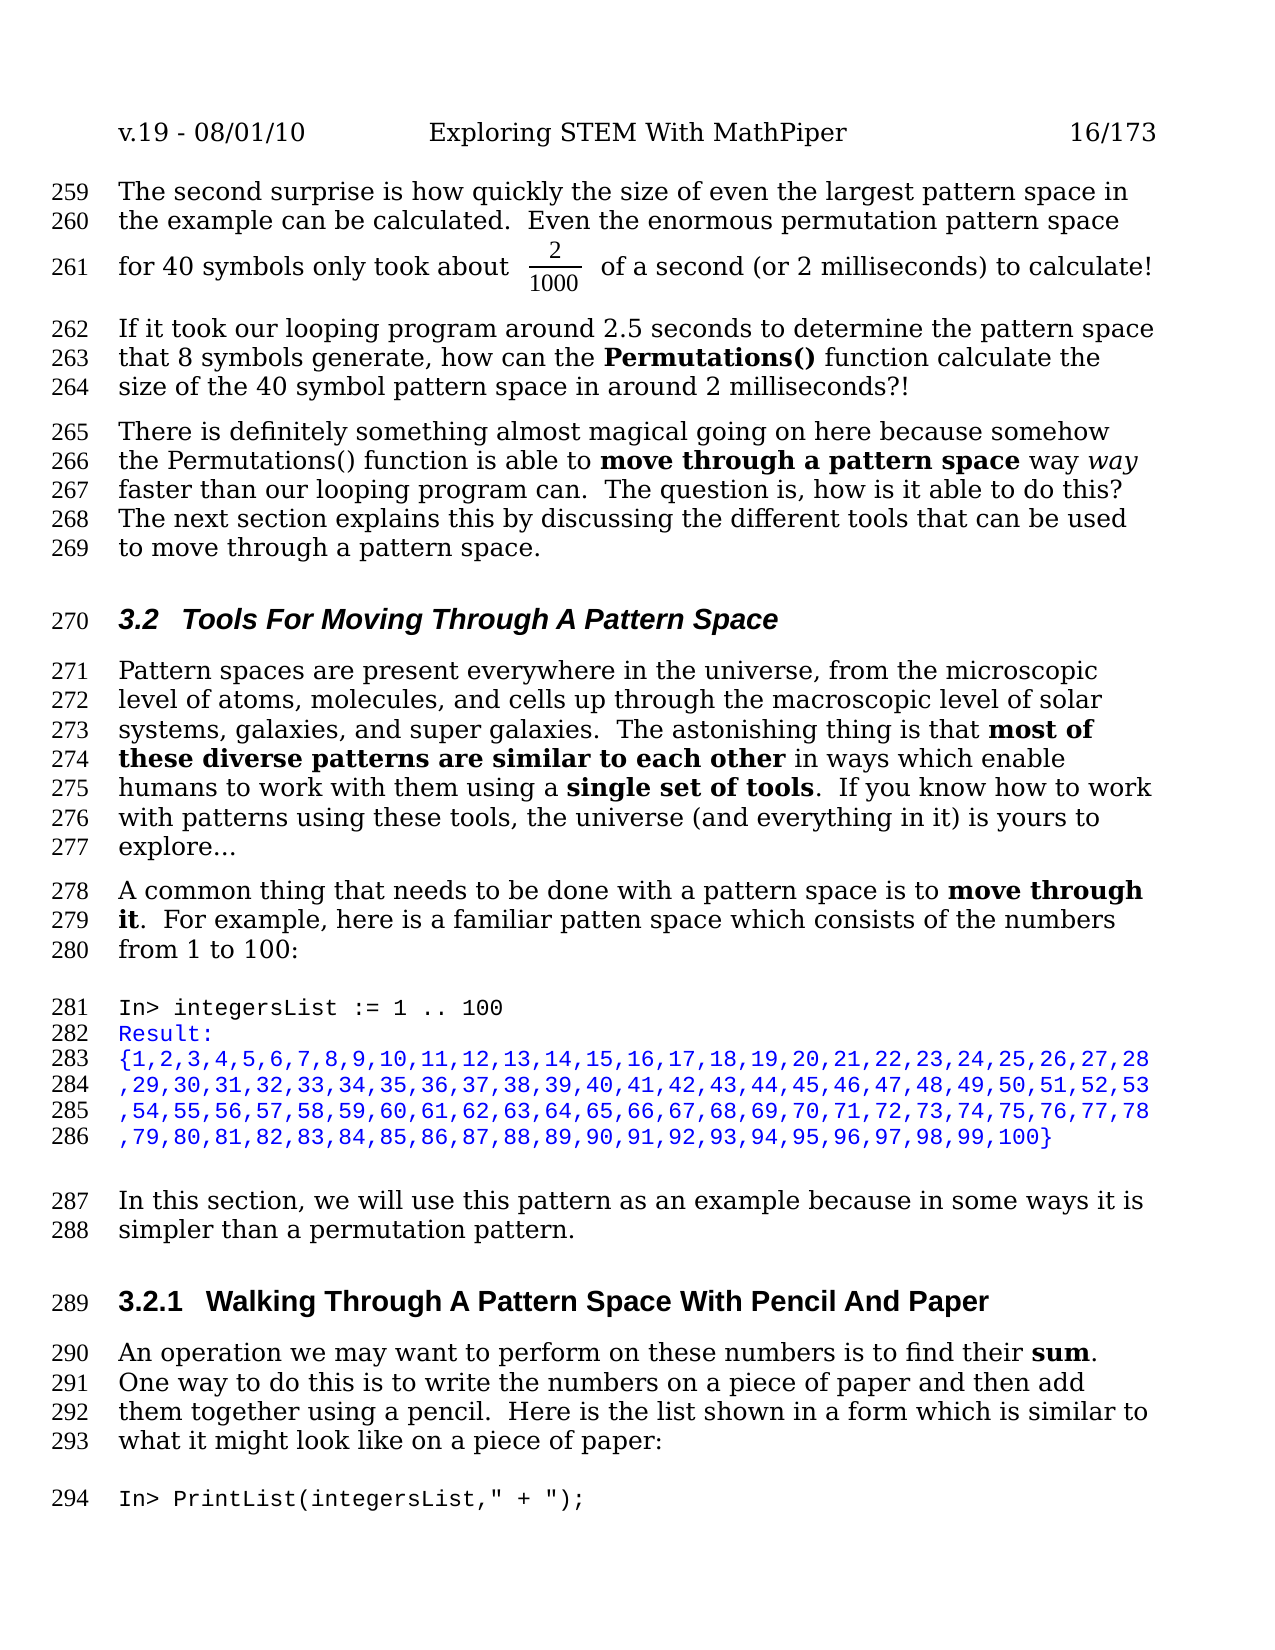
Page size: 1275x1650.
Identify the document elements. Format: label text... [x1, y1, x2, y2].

text Result: {1,2,3,4,5,6,7,8,9,10,11,12,13,14,15,16,17,18,19,20,21,22,23,24,25,26,27,28,29,30,31,32,33,34,35,36,37,38,39,40,41,42,43,44,45,46,47,48,49,50,51,52,53,54,55,56,57,58,59,60,61,62,63,64,65,66,67,68,69,70,71,72,73,74,75,76,77,78,79,80,81,82,83,84,85,86,87,88,89,90,91,92,93,94,95,96,97,98,99,100} [118, 1022, 1157, 1152]
text A common thing that needs to be done with a pattern space is to move through it. For example, here is a familiar patten space which consists of the numbers from 1 to 100: [118, 876, 1157, 964]
text There is definitely something almost magical going on here because somehow the Permutations() function is able to move through a pattern space way way faster than our looping program can. The question is, how is it able to do this? The next section explains this by discussing the different tools that can be used to move through a pattern space. [118, 417, 1157, 563]
text In this section, we will use this pattern as an example because in some ways it is simpler than a permutation pattern. [118, 1186, 1157, 1245]
text An operation we may want to perform on these numbers is to find their sum. One way to do this is to write the numbers on a piece of paper and then add them together using a pencil. Here is the list shown in a form which is similar to what it might look like on a piece of paper: [118, 1338, 1157, 1455]
text In> PrintList(integersList," + "); [118, 1487, 1157, 1513]
subtitle Walking Through A Pattern Space With Pencil And Paper [118, 1284, 1157, 1317]
subtitle Tools For Moving Through A Pattern Space [118, 602, 1157, 635]
text If it took our looping program around 2.5 seconds to determine the pattern space that 8 symbols generate, how can the Permutations() function calculate the size of the 40 symbol pattern space in around 2 milliseconds?! [118, 314, 1157, 402]
text In> integersList := 1 .. 100 [118, 996, 1157, 1022]
text Pattern spaces are present everywhere in the universe, from the microscopic level of atoms, molecules, and cells up through the macroscopic level of solar systems, galaxies, and super galaxies. The astonishing thing is that most of these diverse patterns are similar to each other in ways which enable humans to work with them using a single set of tools. If you know how to work with patterns using these tools, the universe (and everything in it) is yours to explore... [118, 656, 1157, 861]
text The second surprise is how quickly the size of even the largest pattern space in the example can be calculated. Even the enormous permutation pattern space for 40 symbols only took aboutof a second (or 2 milliseconds) to calculate! [118, 177, 1157, 299]
